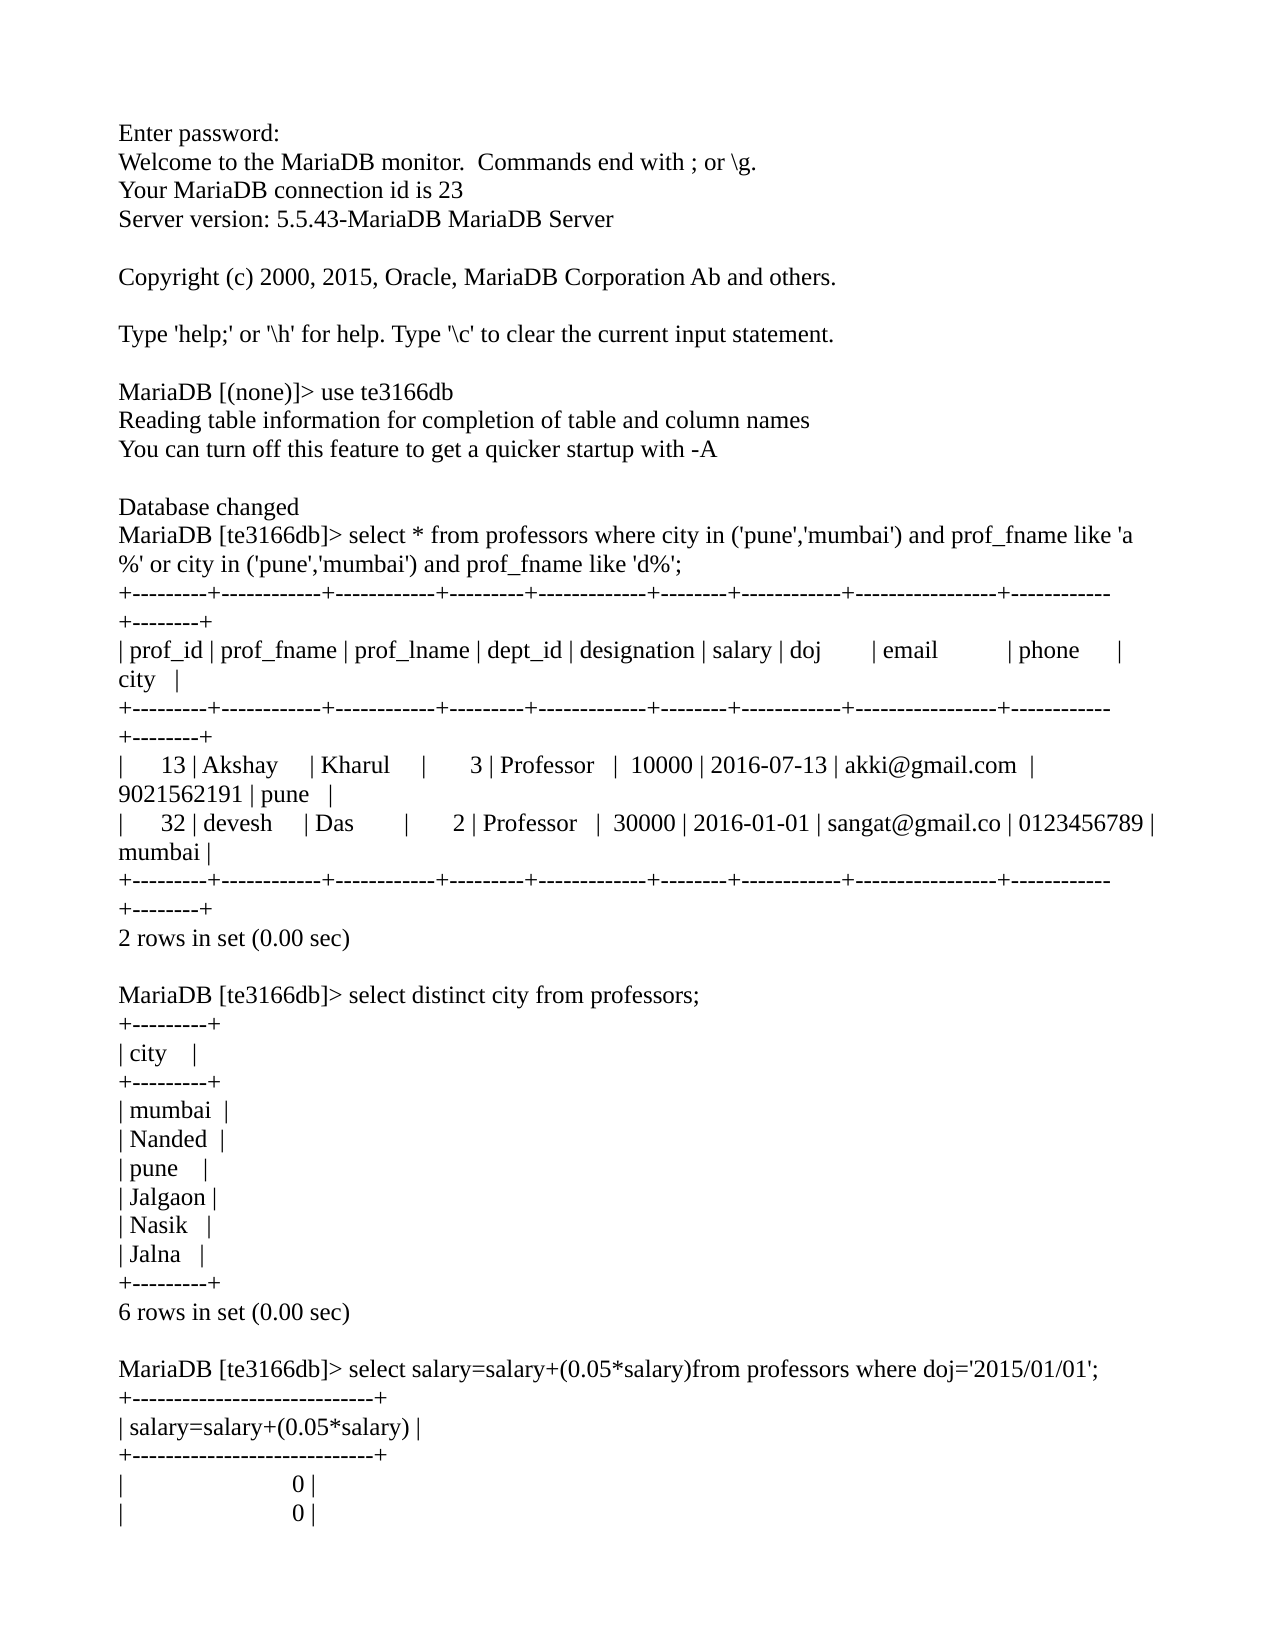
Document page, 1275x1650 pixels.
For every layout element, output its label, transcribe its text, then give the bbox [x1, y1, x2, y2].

text Database changed [118, 492, 1157, 521]
text | 13 | Akshay | Kharul | 3 | Professor | 10000 | 2016-07-13 | akki@gmail.com | 9021562191 | pune | [118, 751, 1157, 808]
text | Jalna | [118, 1239, 1157, 1268]
text +---------+ [118, 1009, 1157, 1038]
text Your MariaDB connection id is 23 [118, 176, 1157, 204]
text +-----------------------------+ [118, 1383, 1157, 1412]
text | pune | [118, 1153, 1157, 1182]
text Welcome to the MariaDB monitor. Commands end with ; or \g. [118, 147, 1157, 176]
text Type 'help;' or '\h' for help. Type '\c' to clear the current input statement. [118, 319, 1157, 348]
text | Jalgaon | [118, 1182, 1157, 1211]
text | Nasik | [118, 1211, 1157, 1239]
text Server version: 5.5.43-MariaDB MariaDB Server [118, 204, 1157, 233]
text | city | [118, 1038, 1157, 1067]
text Reading table information for completion of table and column names [118, 406, 1157, 434]
text | 32 | devesh | Das | 2 | Professor | 30000 | 2016-01-01 | sangat@gmail.co | 0123456789 | mumbai | [118, 808, 1157, 866]
text +-----------------------------+ [118, 1441, 1157, 1469]
text +---------+------------+------------+---------+-------------+--------+------------+-----------------+------------+--------+ [118, 693, 1157, 751]
text Copyright (c) 2000, 2015, Oracle, MariaDB Corporation Ab and others. [118, 262, 1157, 291]
text MariaDB [te3166db]> select salary=salary+(0.05*salary)from professors where doj='2015/01/01'; [118, 1354, 1157, 1383]
text You can turn off this feature to get a quicker startup with -A [118, 434, 1157, 463]
text | salary=salary+(0.05*salary) | [118, 1412, 1157, 1441]
text | mumbai | [118, 1096, 1157, 1124]
text +---------+------------+------------+---------+-------------+--------+------------+-----------------+------------+--------+ [118, 866, 1157, 923]
text 2 rows in set (0.00 sec) [118, 923, 1157, 952]
text | 0 | [118, 1469, 1157, 1498]
text MariaDB [(none)]> use te3166db [118, 377, 1157, 406]
text +---------+ [118, 1067, 1157, 1096]
text Enter password: [118, 118, 1157, 147]
text MariaDB [te3166db]> select distinct city from professors; [118, 981, 1157, 1009]
text | prof_id | prof_fname | prof_lname | dept_id | designation | salary | doj | email | phone | city | [118, 636, 1157, 693]
text +---------+------------+------------+---------+-------------+--------+------------+-----------------+------------+--------+ [118, 578, 1157, 636]
text | Nanded | [118, 1124, 1157, 1153]
text +---------+ [118, 1268, 1157, 1297]
text MariaDB [te3166db]> select * from professors where city in ('pune','mumbai') and prof_fname like 'a%' or city in ('pune','mumbai') and prof_fname like 'd%'; [118, 521, 1157, 578]
text | 0 | [118, 1498, 1157, 1527]
text 6 rows in set (0.00 sec) [118, 1297, 1157, 1326]
